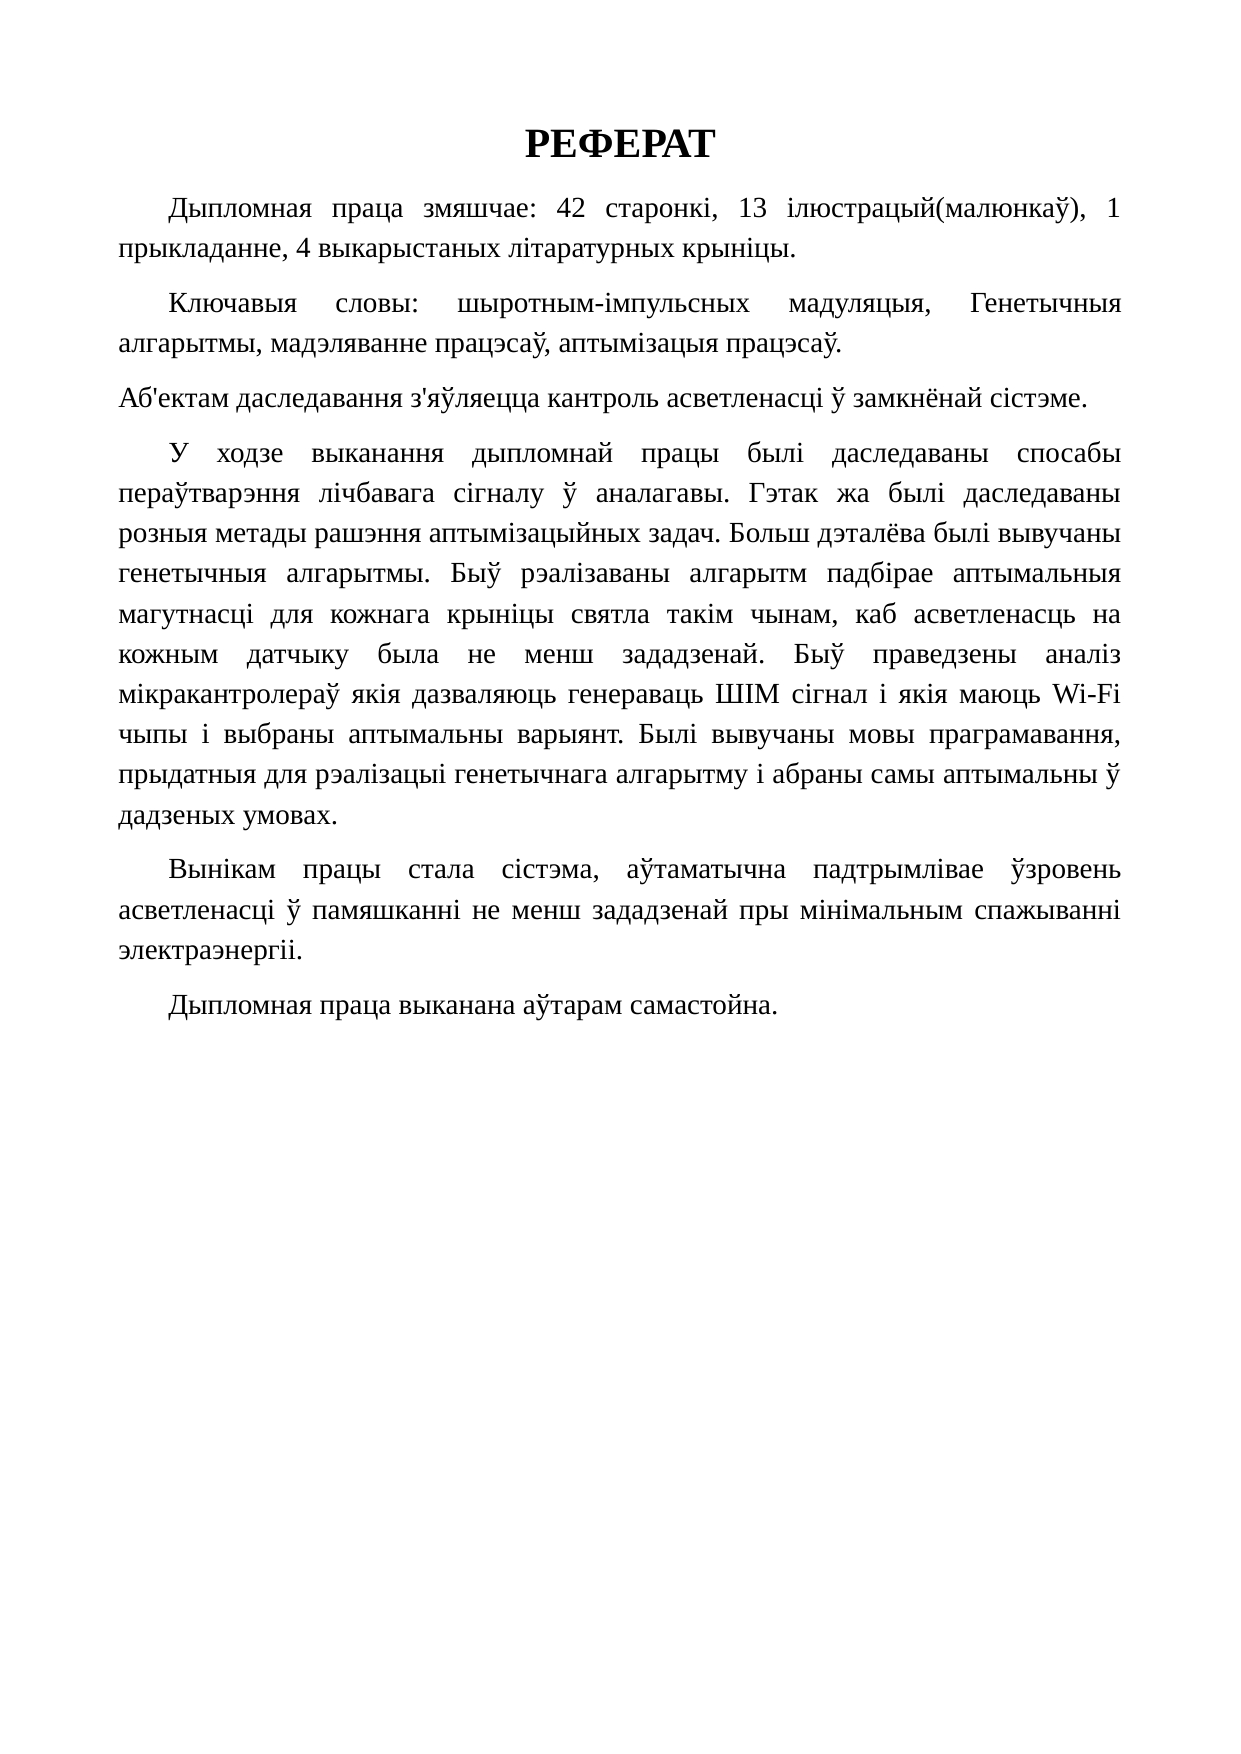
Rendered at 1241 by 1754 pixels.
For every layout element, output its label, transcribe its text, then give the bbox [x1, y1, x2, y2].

text Вынікам працы стала сістэма, аўтаматычна падтрымлівае ўзровень асветленасці ў памяшканні не менш зададзенай пры мінімальным спажыванні электраэнергіі. [118, 852, 1122, 966]
text Аб'ектам даследавання з'яўляецца кантроль асветленасці ў замкнёнай сістэме. [118, 380, 1122, 414]
text Ключавыя словы: шыротным-імпульсных мадуляцыя, Генетычныя алгарытмы, мадэляванне працэсаў, аптымізацыя працэсаў. [118, 285, 1122, 359]
text РЕФЕРАТ [118, 118, 1122, 166]
text Дыпломная праца змяшчае: 42 старонкі, 13 ілюстрацый(малюнкаў), 1 прыкладанне, 4 выкарыстаных літаратурных крыніцы. [118, 190, 1122, 264]
text Дыпломная праца выканана аўтарам самастойна. [118, 987, 1122, 1020]
text У ходзе выканання дыпломнай працы былі даследаваны спосабы пераўтварэння лічбавага сігналу ў аналагавы. Гэтак жа былі даследаваны розныя метады рашэння аптымізацыйных задач. Больш дэталёва былі вывучаны генетычныя алгарытмы. Быў рэалізаваны алгарытм падбірае аптымальныя магутнасці для кожнага крыніцы святла такім чынам, каб асветленасць на кожным датчыку была не менш зададзенай. Быў праведзены аналіз мікракантролераў якія дазваляюць генераваць ШІМ сігнал і якія маюць Wi-Fi чыпы і выбраны аптымальны варыянт. Былі вывучаны мовы праграмавання, прыдатныя для рэалізацыі генетычнага алгарытму і абраны самы аптымальны ў дадзеных умовах. [118, 435, 1122, 830]
